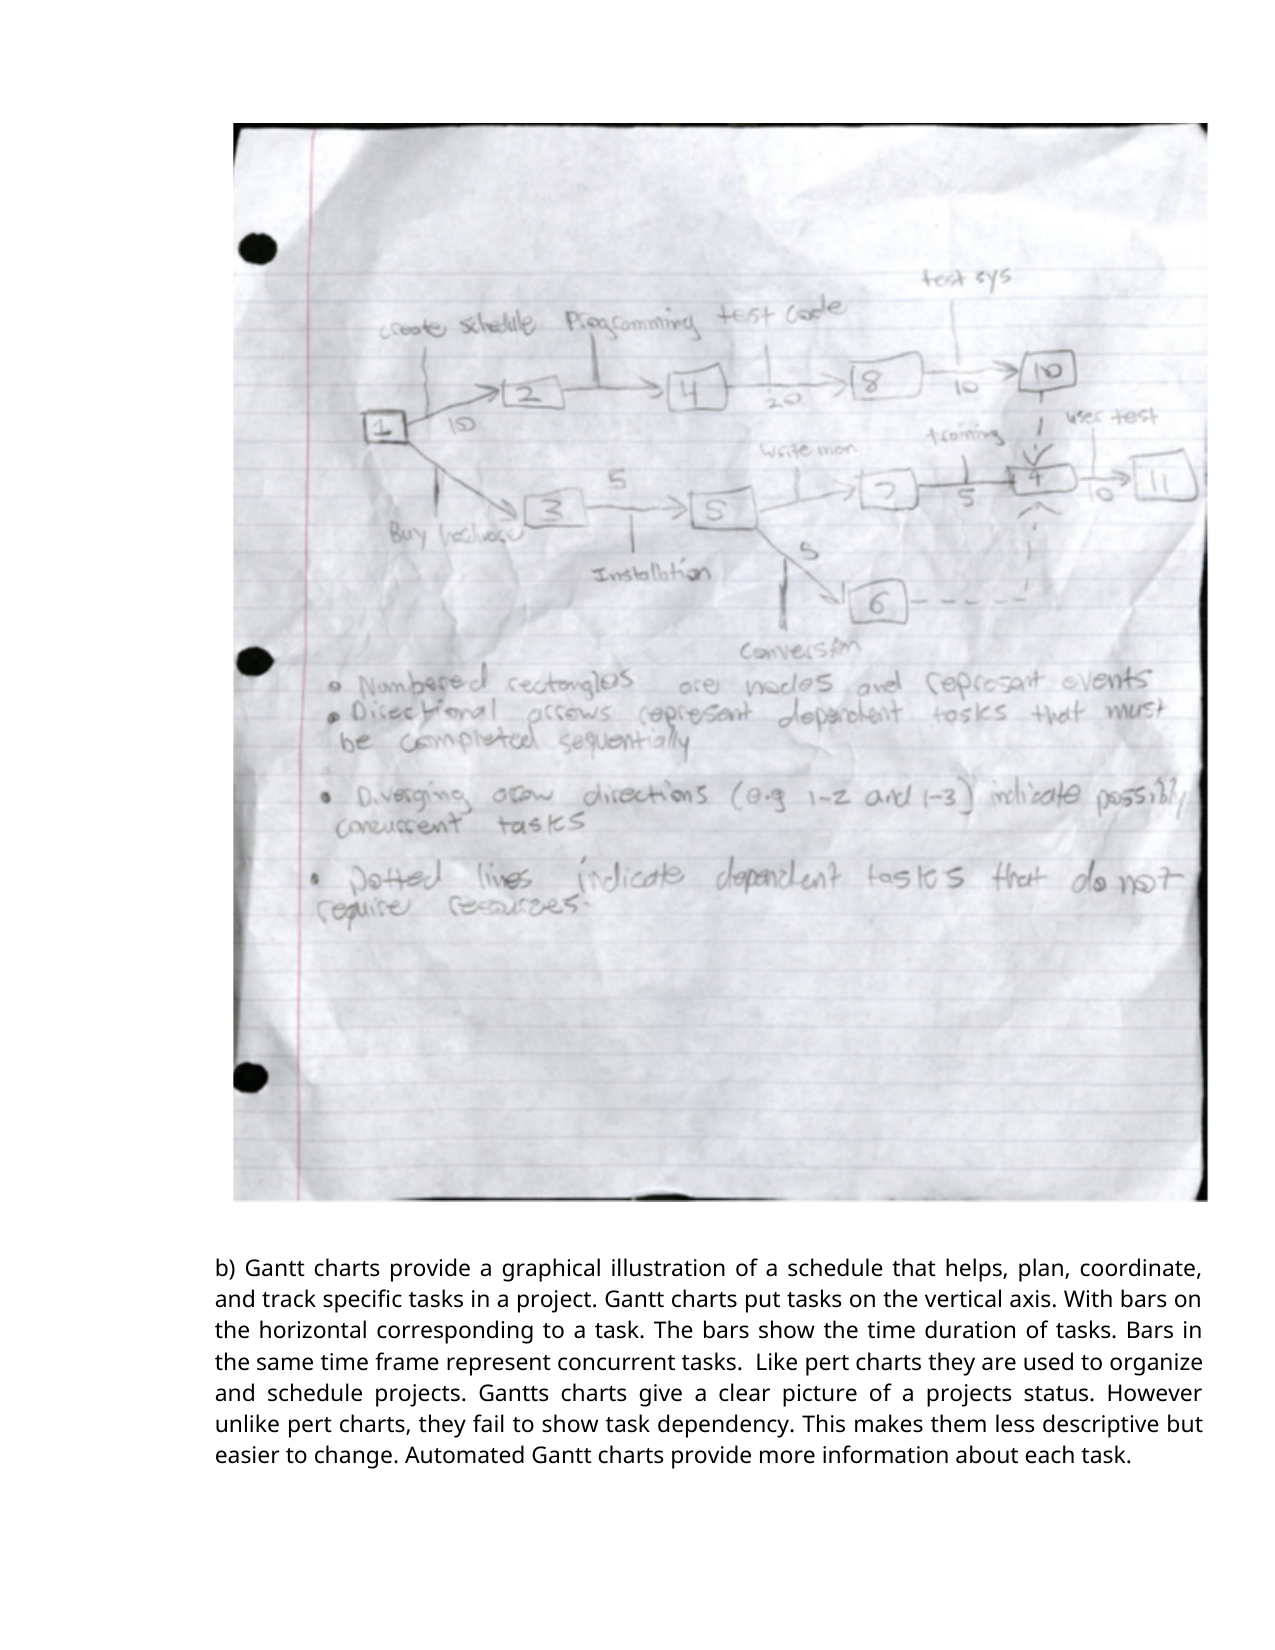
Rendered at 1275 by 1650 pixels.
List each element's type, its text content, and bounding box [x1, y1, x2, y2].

picture [233, 123, 1209, 1202]
text b) Gantt charts provide a graphical illustration of a schedule that helps, plan, coordinate, and track specific tasks in a project. Gantt charts put tasks on the vertical axis. With bars on the horizontal corresponding to a task. The bars show the time duration of tasks. Bars in the same time frame represent concurrent tasks. Like pert charts they are used to organize and schedule projects. Gantts charts give a clear picture of a projects status. However unlike pert charts, they fail to show task dependency. This makes them less descriptive but easier to change. Automated Gantt charts provide more information about each task. [214, 1252, 1204, 1471]
